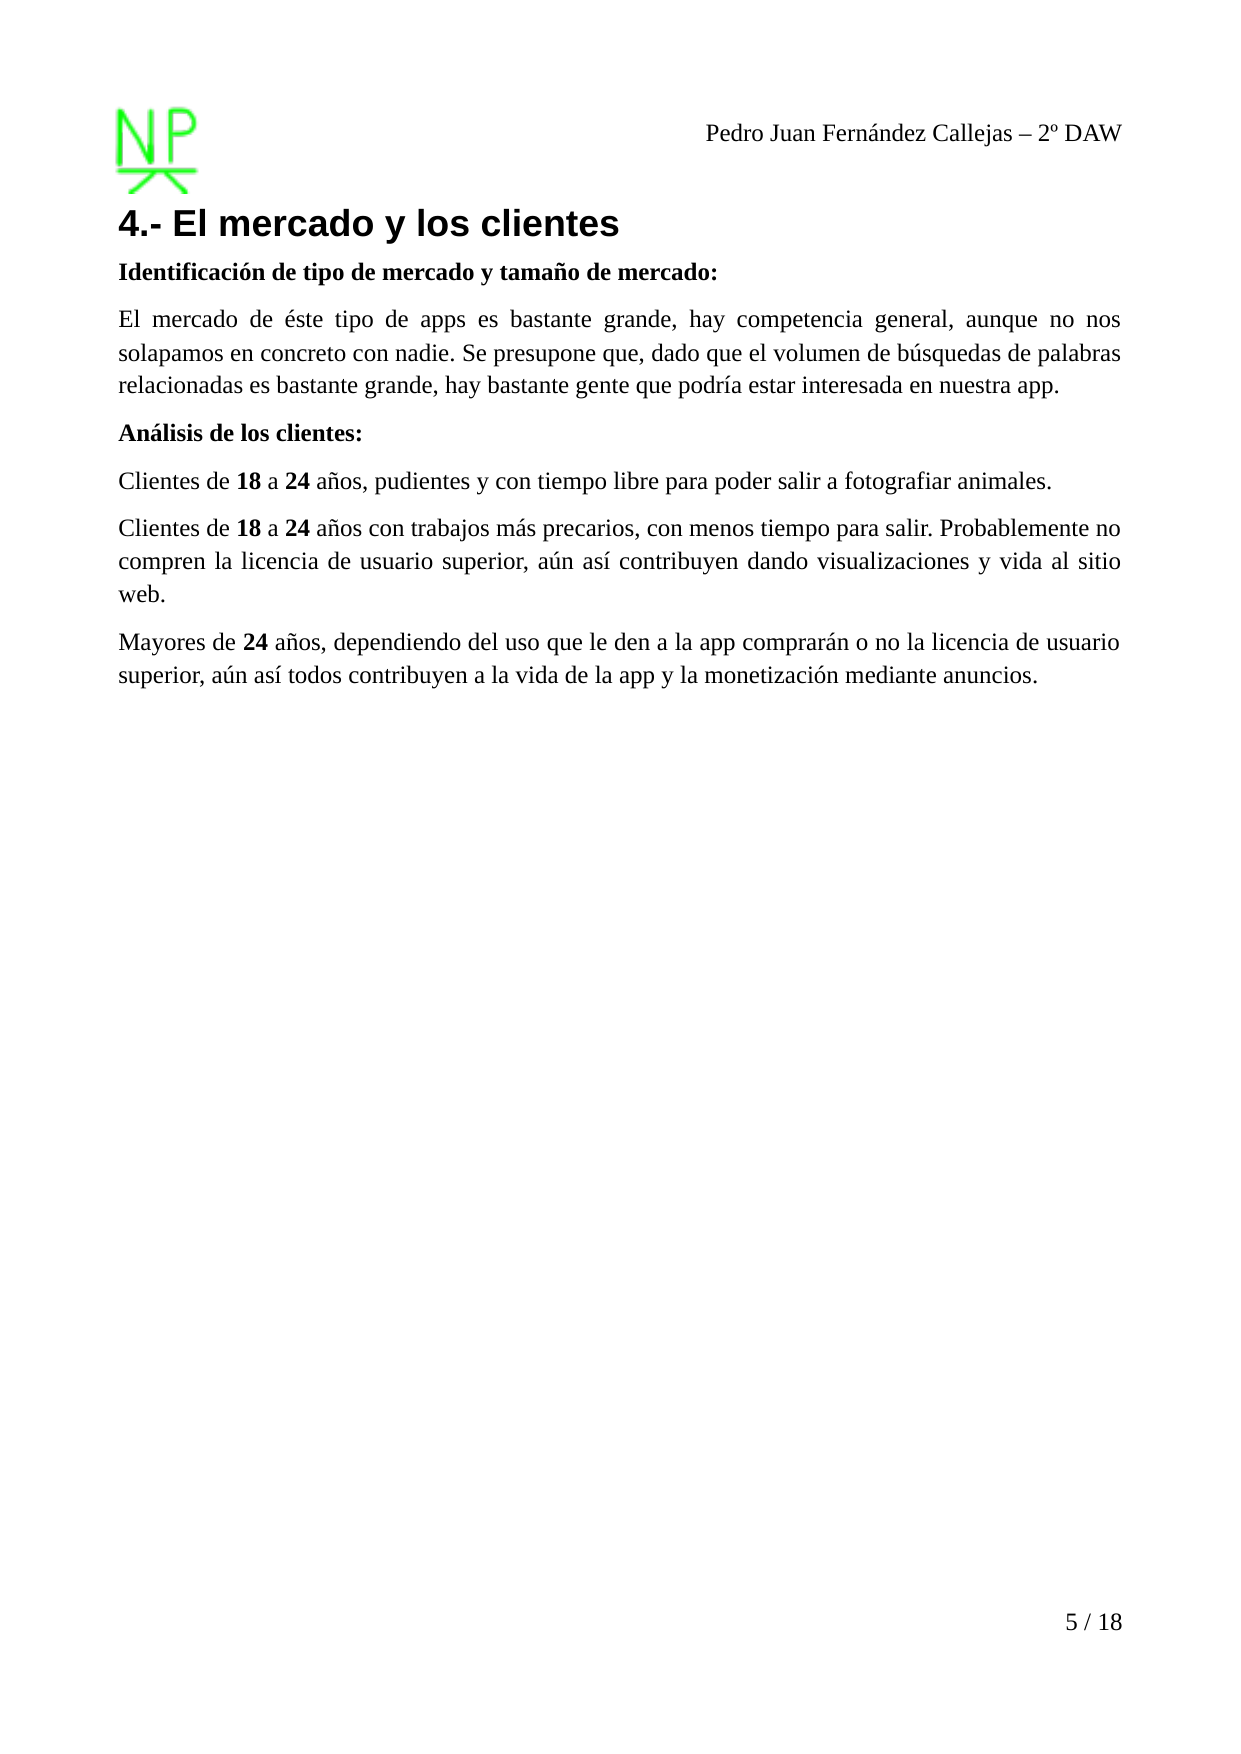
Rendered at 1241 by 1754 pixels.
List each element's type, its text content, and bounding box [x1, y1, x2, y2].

picture [106, 93, 207, 194]
subtitle 4.- El mercado y los clientes [118, 201, 1122, 244]
text Análisis de los clientes: [118, 418, 1122, 447]
text Clientes de 18 a 24 años, pudientes y con tiempo libre para poder salir a fotografiar animales. [118, 466, 1122, 494]
text Identificación de tipo de mercado y tamaño de mercado: [118, 257, 1122, 286]
text Mayores de 24 años, dependiendo del uso que le den a la app comprarán o no la licencia de usuario superior, aún así todos contribuyen a la vida de la app y la monetización mediante anuncios. [118, 627, 1122, 689]
text Clientes de 18 a 24 años con trabajos más precarios, con menos tiempo para salir. Probablemente no compren la licencia de usuario superior, aún así contribuyen dando visualizaciones y vida al sitio web. [118, 513, 1122, 608]
text El mercado de éste tipo de apps es bastante grande, hay competencia general, aunque no nos solapamos en concreto con nadie. Se presupone que, dado que el volumen de búsquedas de palabras relacionadas es bastante grande, hay bastante gente que podría estar interesada en nuestra app. [118, 304, 1122, 399]
